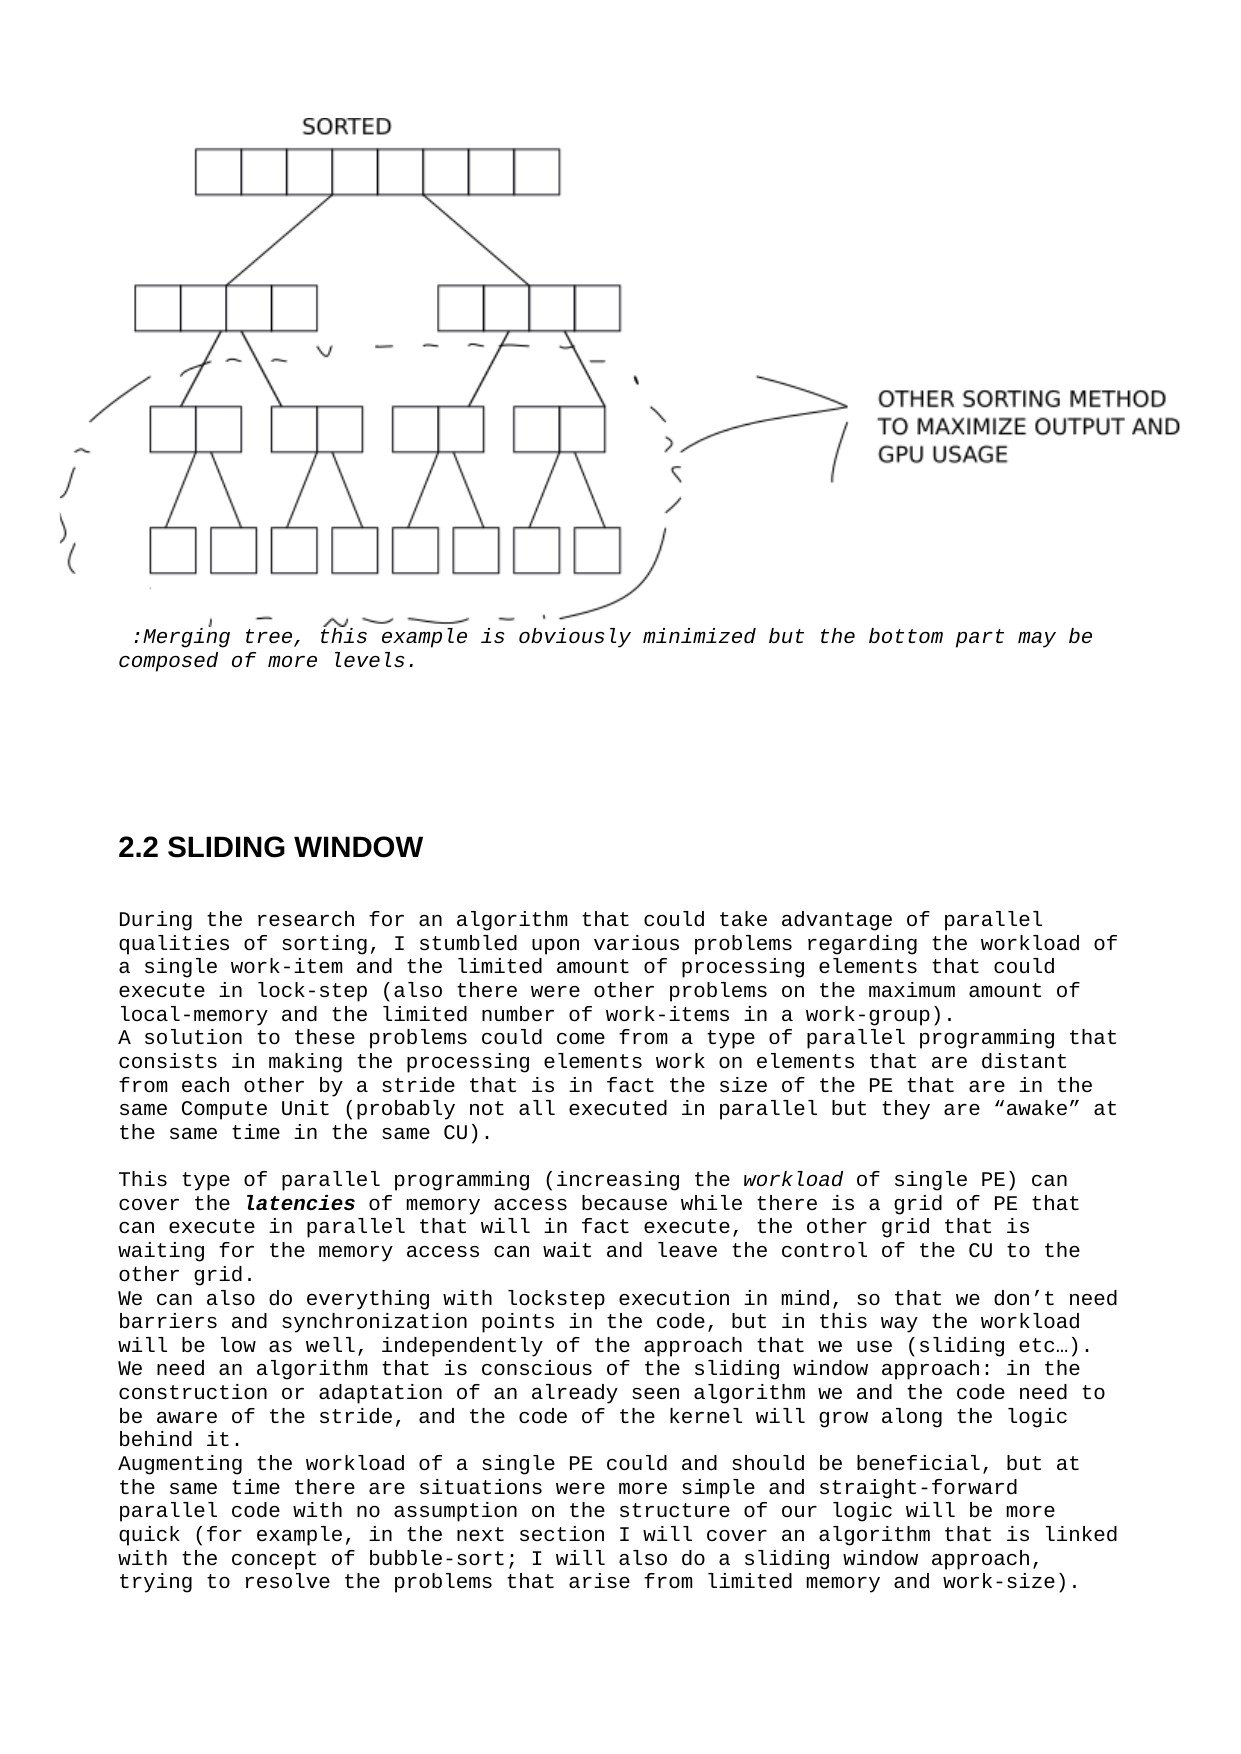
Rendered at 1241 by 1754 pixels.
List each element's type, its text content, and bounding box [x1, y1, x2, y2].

text :Merging tree, this example is obviously minimized but the bottom part may be composed of more levels. [118, 627, 1122, 673]
subtitle 2.2 SLIDING WINDOW [118, 830, 1122, 864]
text We need an algorithm that is conscious of the sliding window approach: in the construction or adaptation of an already seen algorithm we and the code need to be aware of the stride, and the code of the kernel will grow along the logic behind it. [118, 1358, 1122, 1453]
text Augmenting the workload of a single PE could and should be beneficial, but at the same time there are situations were more simple and straight-forward parallel code with no assumption on the structure of our logic will be more quick (for example, in the next section I will cover an algorithm that is linked with the concept of bubble-sort; I will also do a sliding window approach, trying to resolve the problems that arise from limited memory and work-size). [118, 1453, 1122, 1595]
text During the research for an algorithm that could take advantage of parallel qualities of sorting, I stumbled upon various problems regarding the workload of a single work-item and the limited amount of processing elements that could execute in lock-step (also there were other problems on the maximum amount of local-memory and the limited number of work-items in a work-group). [118, 909, 1122, 1027]
text We can also do everything with lockstep execution in mind, so that we don’t need barriers and synchronization points in the code, but in this way the workload will be low as well, independently of the approach that we use (sliding etc…). [118, 1287, 1122, 1358]
picture [59, 118, 1181, 627]
text This type of parallel programming (increasing the workload of single PE) can cover the latencies of memory access because while there is a grid of PE that can execute in parallel that will in fact execute, the other grid that is waiting for the memory access can wait and leave the control of the CU to the other grid. [118, 1169, 1122, 1287]
text A solution to these problems could come from a type of parallel programming that consists in making the processing elements work on elements that are distant from each other by a stride that is in fact the size of the PE that are in the same Compute Unit (probably not all executed in parallel but they are “awake” at the same time in the same CU). [118, 1027, 1122, 1146]
